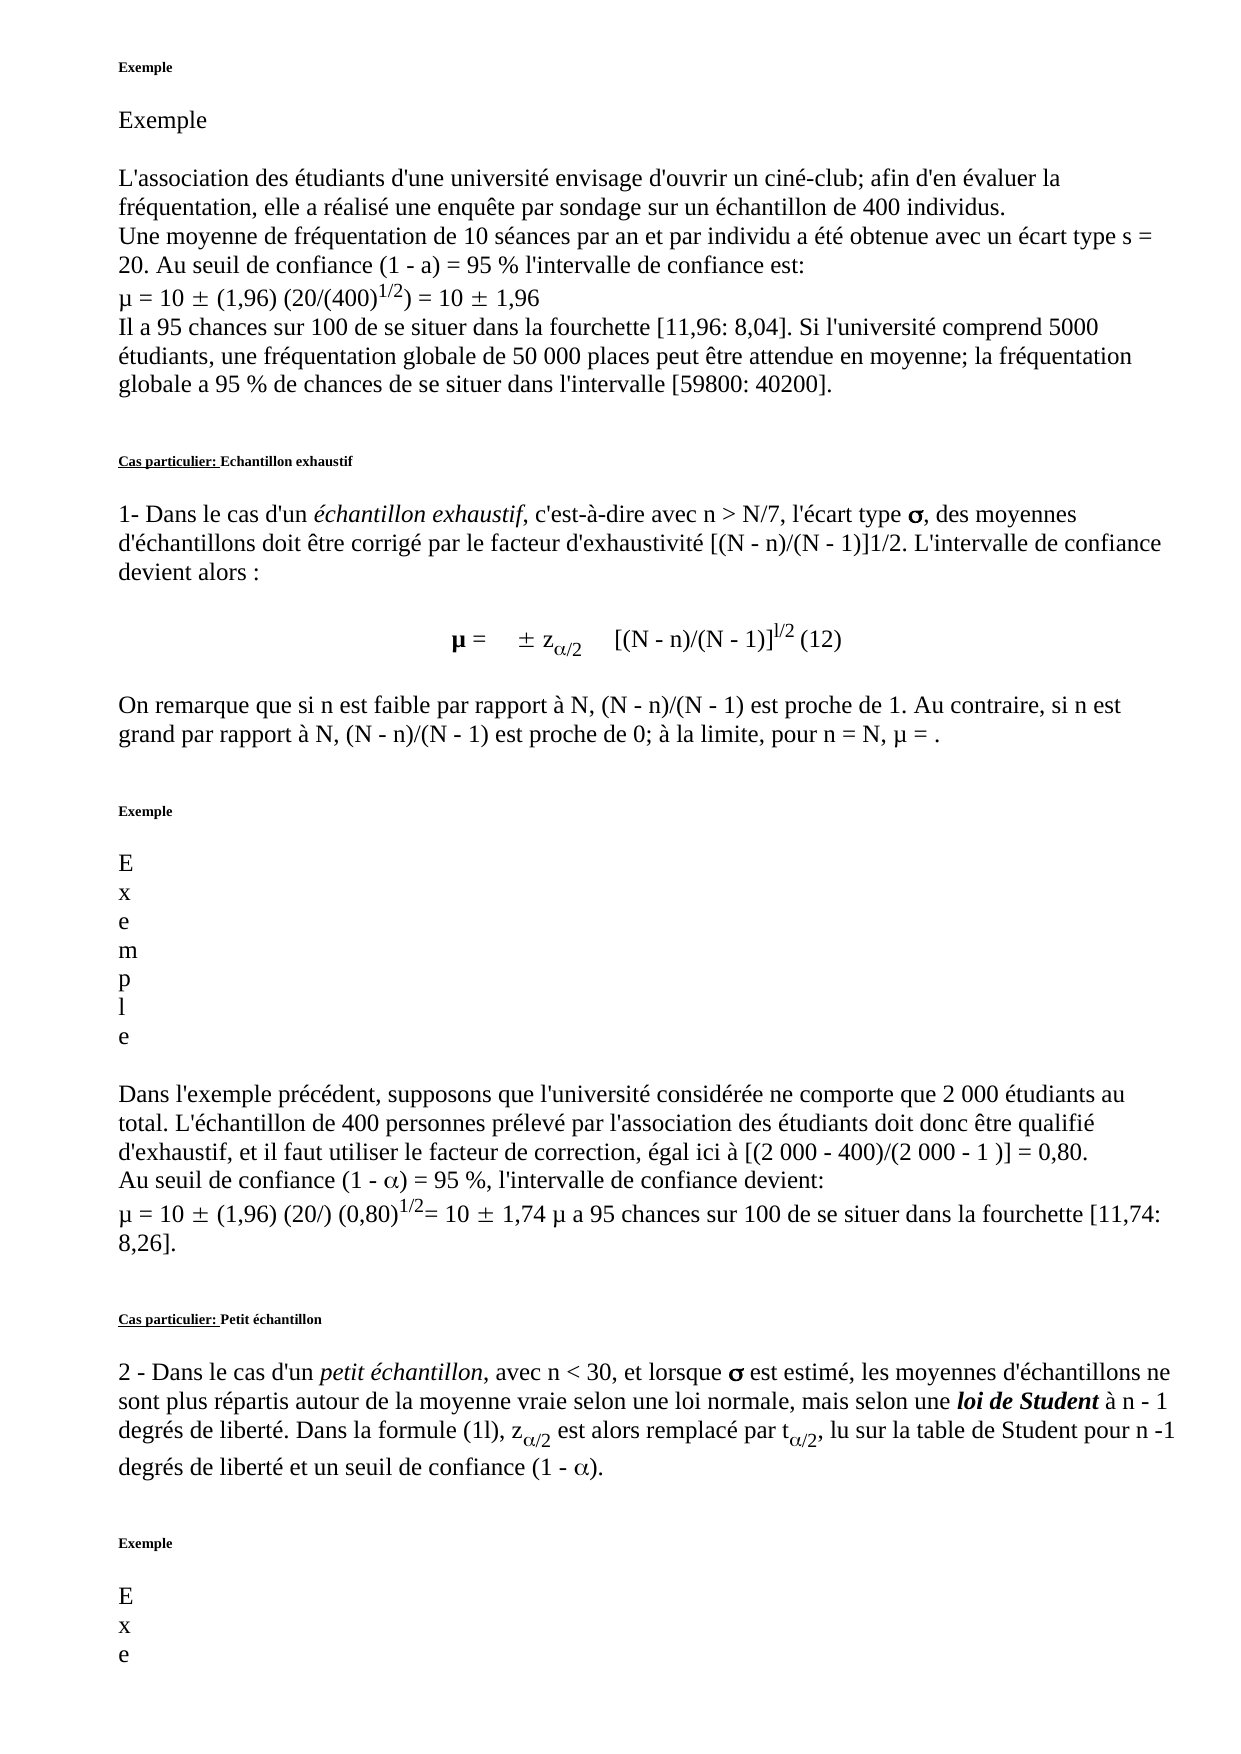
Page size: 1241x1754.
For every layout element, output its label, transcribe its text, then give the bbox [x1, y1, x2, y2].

subtitle Cas particulier: Petit échantillon [118, 1311, 1181, 1328]
text E x e m p l e [118, 848, 1181, 1050]
subtitle Cas particulier: Echantillon exhaustif [118, 453, 1181, 469]
text Exemple [118, 105, 1181, 134]
text L'association des étudiants d'une université envisage d'ouvrir un ciné-club; afin d'en évaluer la fréquentation, elle a réalisé une enquête par sondage sur un échantillon de 400 individus. Une moyenne de fréquentation de 10 séances par an et par individu a été obtenue avec un écart type s = 20. Au seuil de confiance (1 - a) = 95 % l'intervalle de confiance est: µ = 10 ± (1,96) (20/(400)1/2) = 10 ± 1,96 Il a 95 chances sur 100 de se situer dans la fourchette [11,96: 8,04]. Si l'université comprend 5000 étudiants, une fréquentation globale de 50 000 places peut être attendue en moyenne; la fréquentation globale a 95 % de chances de se situer dans l'intervalle [59800: 40200]. [118, 163, 1181, 398]
subtitle Exemple [118, 802, 1181, 819]
text On remarque que si n est faible par rapport à N, (N - n)/(N - 1) est proche de 1. Au contraire, si n est grand par rapport à N, (N - n)/(N - 1) est proche de 0; à la limite, pour n = N, µ = . [118, 690, 1181, 748]
text µ = ± za/2[(N - n)/(N - 1)]l/2 (12) [118, 615, 1181, 661]
text Dans l'exemple précédent, supposons que l'université considérée ne comporte que 2 000 étudiants au total. L'échantillon de 400 personnes prélevé par l'association des étudiants doit donc être qualifié d'exhaustif, et il faut utiliser le facteur de correction, égal ici à [(2 000 - 400)/(2 000 - 1 )] = 0,80. Au seuil de confiance (1 - a) = 95 %, l'intervalle de confiance devient: µ = 10 ± (1,96) (20/) (0,80)1/2= 10 ± 1,74 µ a 95 chances sur 100 de se situer dans la fourchette [11,74: 8,26]. [118, 1079, 1181, 1257]
text E x e [118, 1581, 1181, 1668]
text 2 - Dans le cas d'un petit échantillon, avec n < 30, et lorsque s est estimé, les moyennes d'échantillons ne sont plus répartis autour de la moyenne vraie selon une loi normale, mais selon une loi de Student à n - 1 degrés de liberté. Dans la formule (1l), za/2 est alors remplacé par ta/2, lu sur la table de Student pour n -1 degrés de liberté et un seuil de confiance (1 - a). [118, 1357, 1181, 1481]
subtitle Exemple [118, 59, 1181, 76]
text 1- Dans le cas d'un échantillon exhaustif, c'est-à-dire avec n > N/7, l'écart type s, des moyennes d'échantillons doit être corrigé par le facteur d'exhaustivité [(N - n)/(N - 1)]1/2. L'intervalle de confiance devient alors : [118, 499, 1181, 585]
subtitle Exemple [118, 1535, 1181, 1552]
